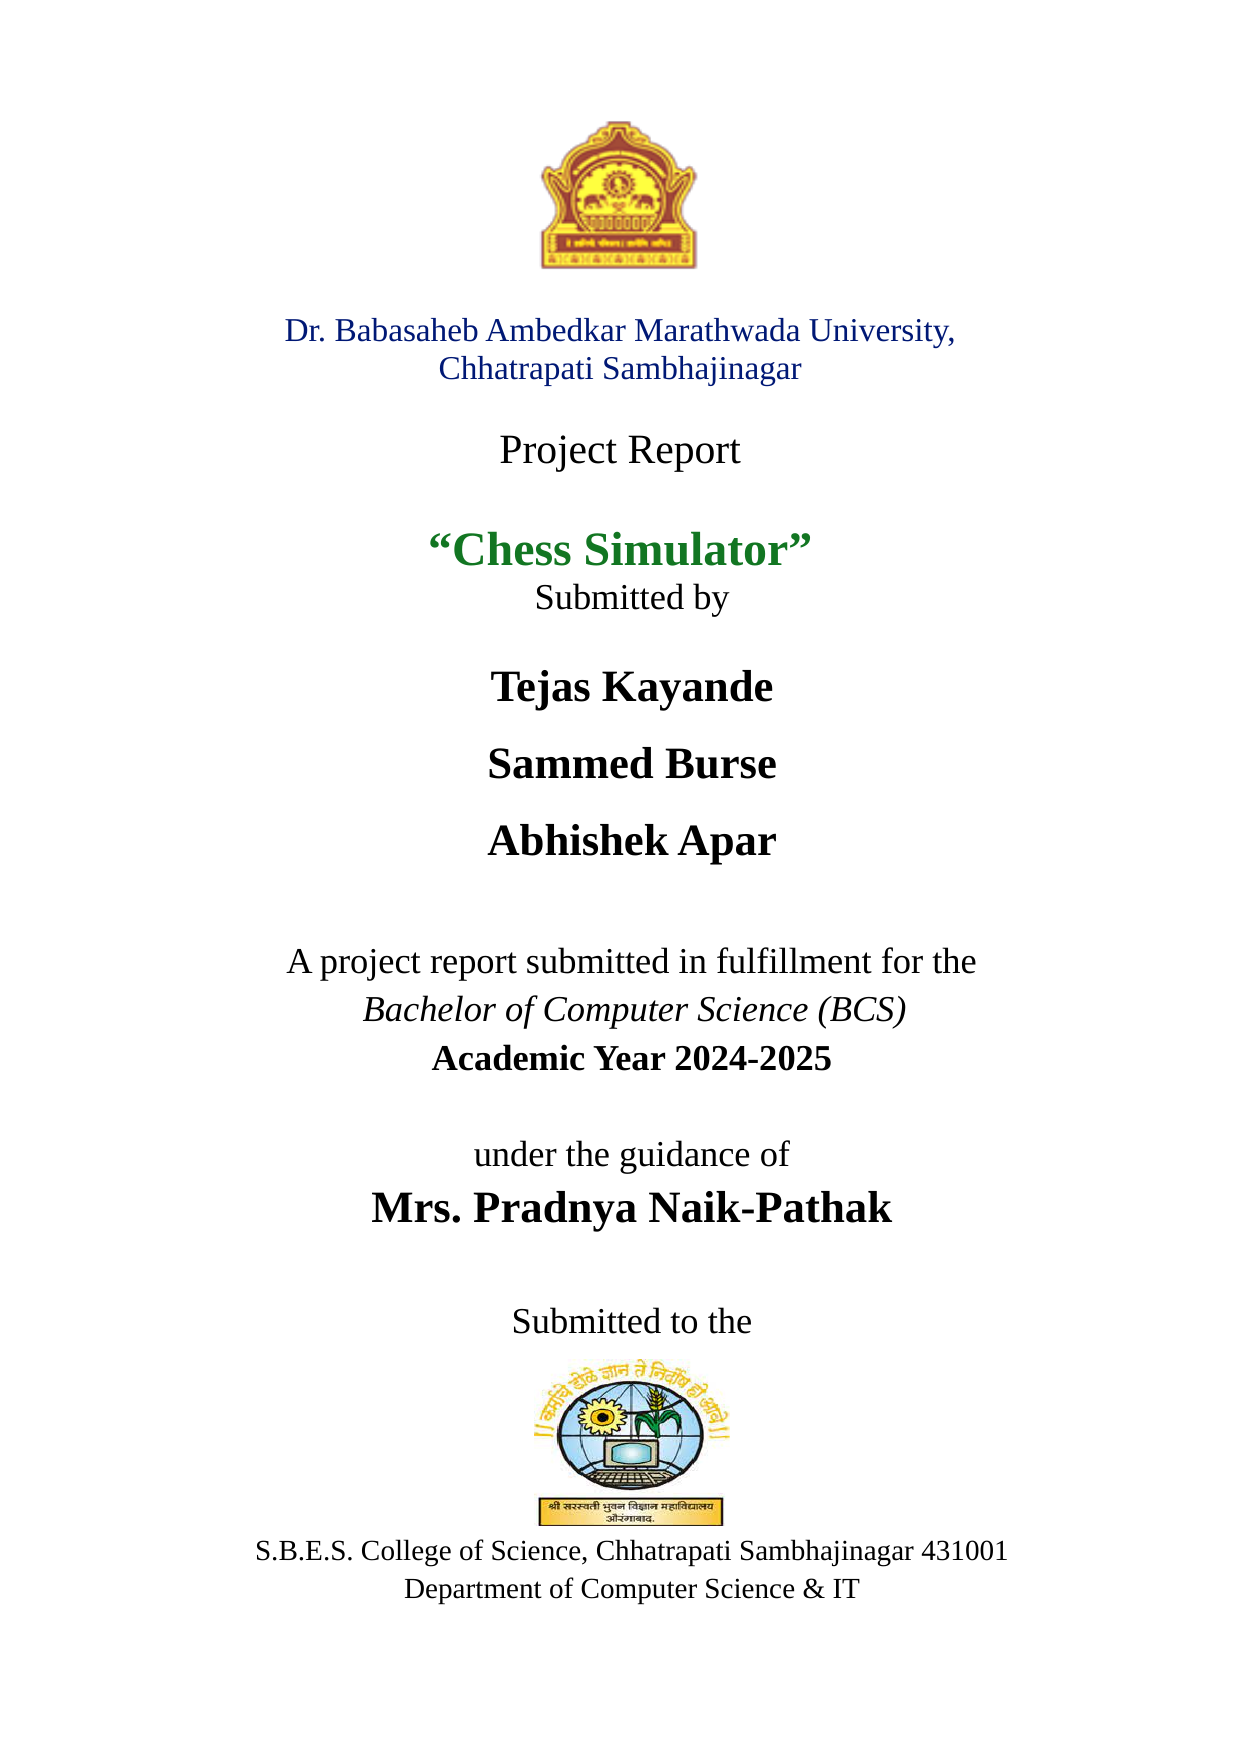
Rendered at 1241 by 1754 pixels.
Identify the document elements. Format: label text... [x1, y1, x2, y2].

text “Chess Simulator” [118, 521, 1122, 576]
text Abhishek Apar [89, 814, 1175, 866]
text Sammed Burse [89, 737, 1175, 788]
text Chhatrapati Sambhajinagar [118, 348, 1122, 386]
text A project report submitted in fulfillment for the [89, 939, 1175, 981]
text Bachelor of Computer Science (BCS) [89, 988, 1175, 1030]
picture [538, 118, 702, 275]
picture [534, 1359, 730, 1526]
text under the guidance of [89, 1132, 1175, 1174]
text Tejas Kayande [89, 660, 1175, 711]
text Project Report [118, 425, 1122, 473]
text Submitted by [89, 576, 1175, 618]
text S.B.E.S. College of Science, Chhatrapati Sambhajinagar 431001 [89, 1533, 1175, 1566]
text Mrs. Pradnya Naik-Pathak [89, 1181, 1175, 1232]
text Dr. Babasaheb Ambedkar Marathwada University, [118, 310, 1122, 348]
text Submitted to the [89, 1299, 1175, 1341]
text Department of Computer Science & IT [89, 1571, 1175, 1605]
text Academic Year 2024-2025 [89, 1036, 1175, 1078]
